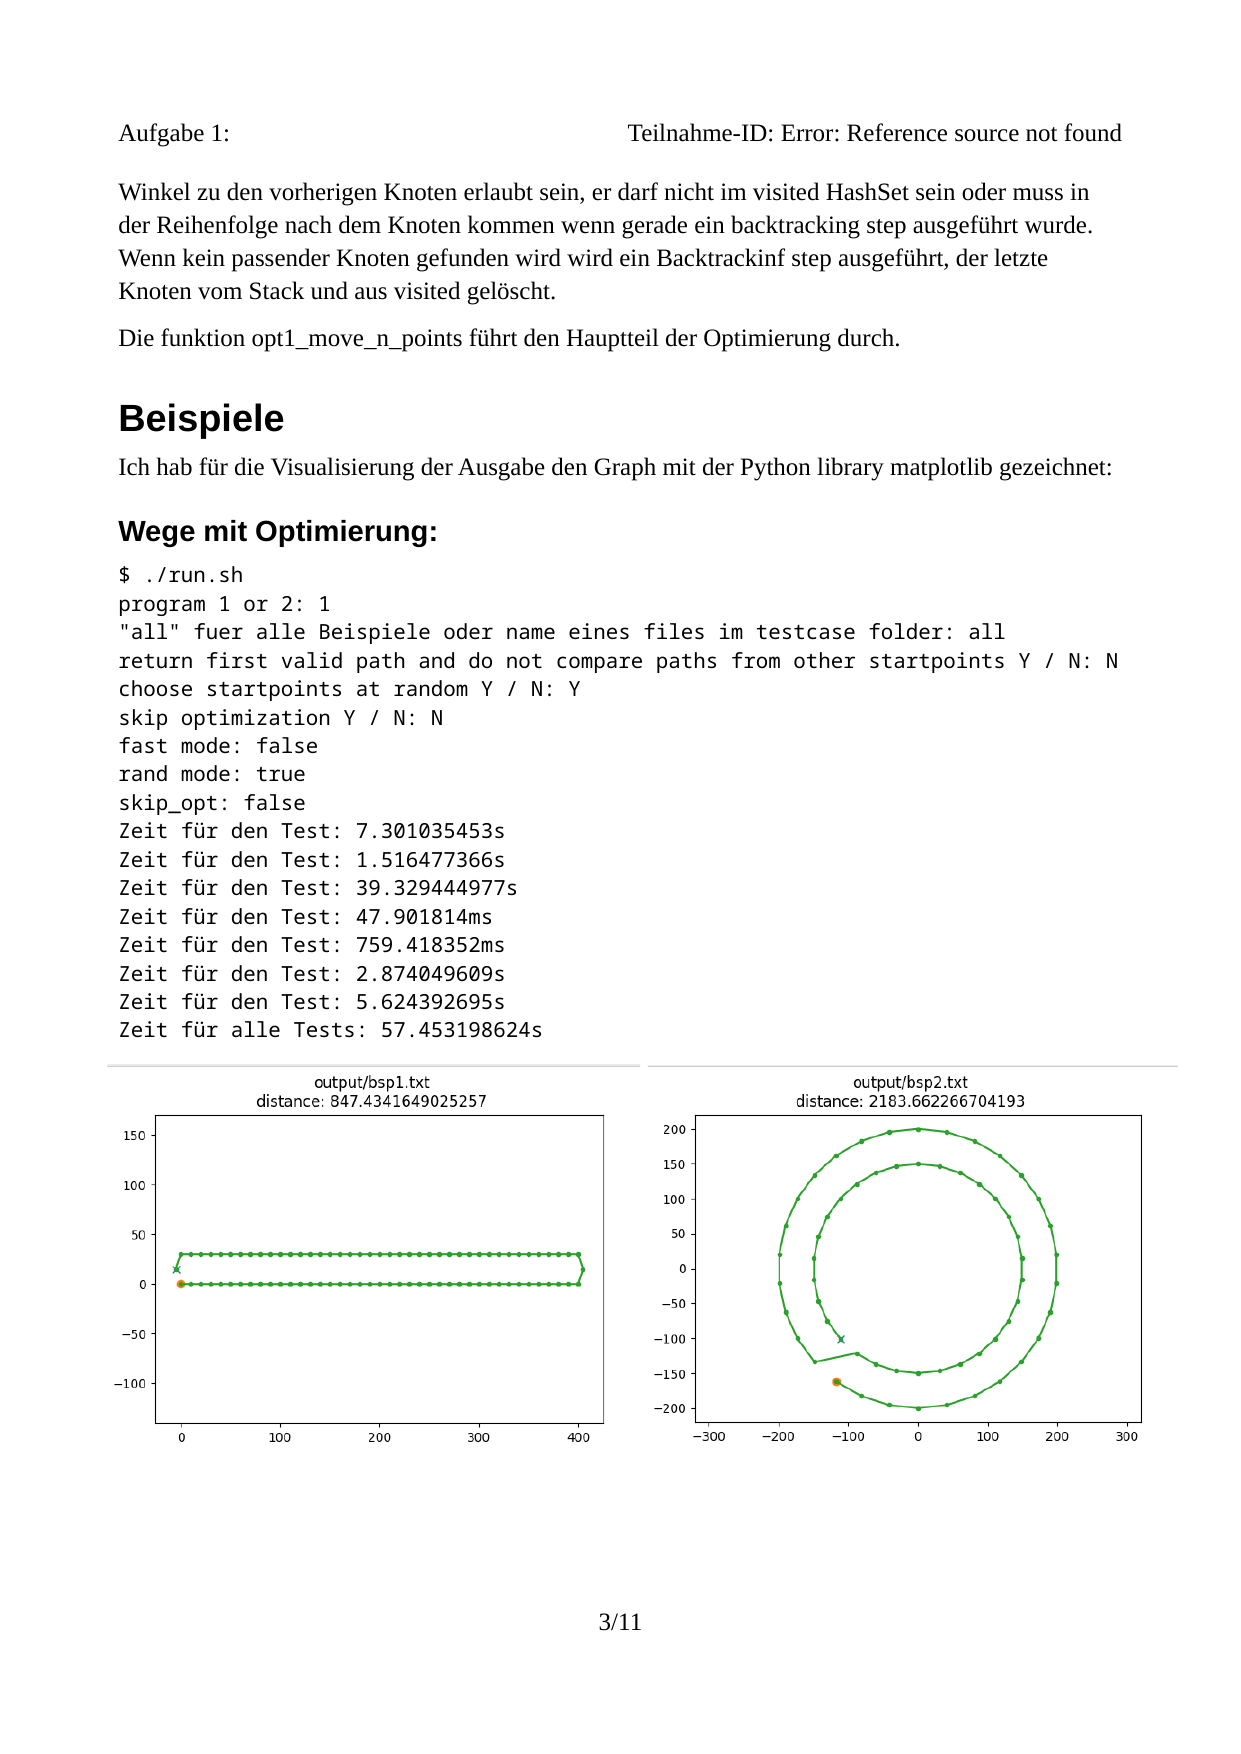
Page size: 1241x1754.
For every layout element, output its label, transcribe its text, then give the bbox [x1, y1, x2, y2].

text fast mode: false [118, 731, 1122, 759]
subtitle Wege mit Optimierung: [118, 514, 1122, 548]
picture [647, 1065, 1178, 1461]
text program 1 or 2: 1 [118, 589, 1122, 617]
text return first valid path and do not compare paths from other startpoints Y / N: N [118, 646, 1122, 674]
subtitle Beispiele [118, 396, 1122, 440]
text Zeit für den Test: 5.624392695s [118, 987, 1122, 1016]
picture [107, 1064, 641, 1462]
text Zeit für den Test: 39.329444977s [118, 873, 1122, 902]
text skip optimization Y / N: N [118, 703, 1122, 731]
text Winkel zu den vorherigen Knoten erlaubt sein, er darf nicht im visited HashSet sein oder muss in der Reihenfolge nach dem Knoten kommen wenn gerade ein backtracking step ausgeführt wurde. Wenn kein passender Knoten gefunden wird wird ein Backtrackinf step ausgeführt, der letzte Knoten vom Stack und aus visited gelöscht. [118, 177, 1122, 305]
text choose startpoints at random Y / N: Y [118, 674, 1122, 703]
text rand mode: true [118, 759, 1122, 788]
text Die funktion opt1_move_n_points führt den Hauptteil der Optimierung durch. [118, 323, 1122, 352]
text skip_opt: false [118, 788, 1122, 816]
text Zeit für den Test: 7.301035453s [118, 816, 1122, 845]
text Zeit für den Test: 1.516477366s [118, 845, 1122, 873]
text Zeit für den Test: 759.418352ms [118, 930, 1122, 959]
text Zeit für alle Tests: 57.453198624s [118, 1016, 1122, 1044]
text "all" fuer alle Beispiele oder name eines files im testcase folder: all [118, 617, 1122, 646]
text Zeit für den Test: 47.901814ms [118, 902, 1122, 930]
text Zeit für den Test: 2.874049609s [118, 959, 1122, 987]
text Ich hab für die Visualisierung der Ausgabe den Graph mit der Python library matplotlib gezeichnet: [118, 452, 1122, 481]
text $ ./run.sh [118, 561, 1122, 589]
